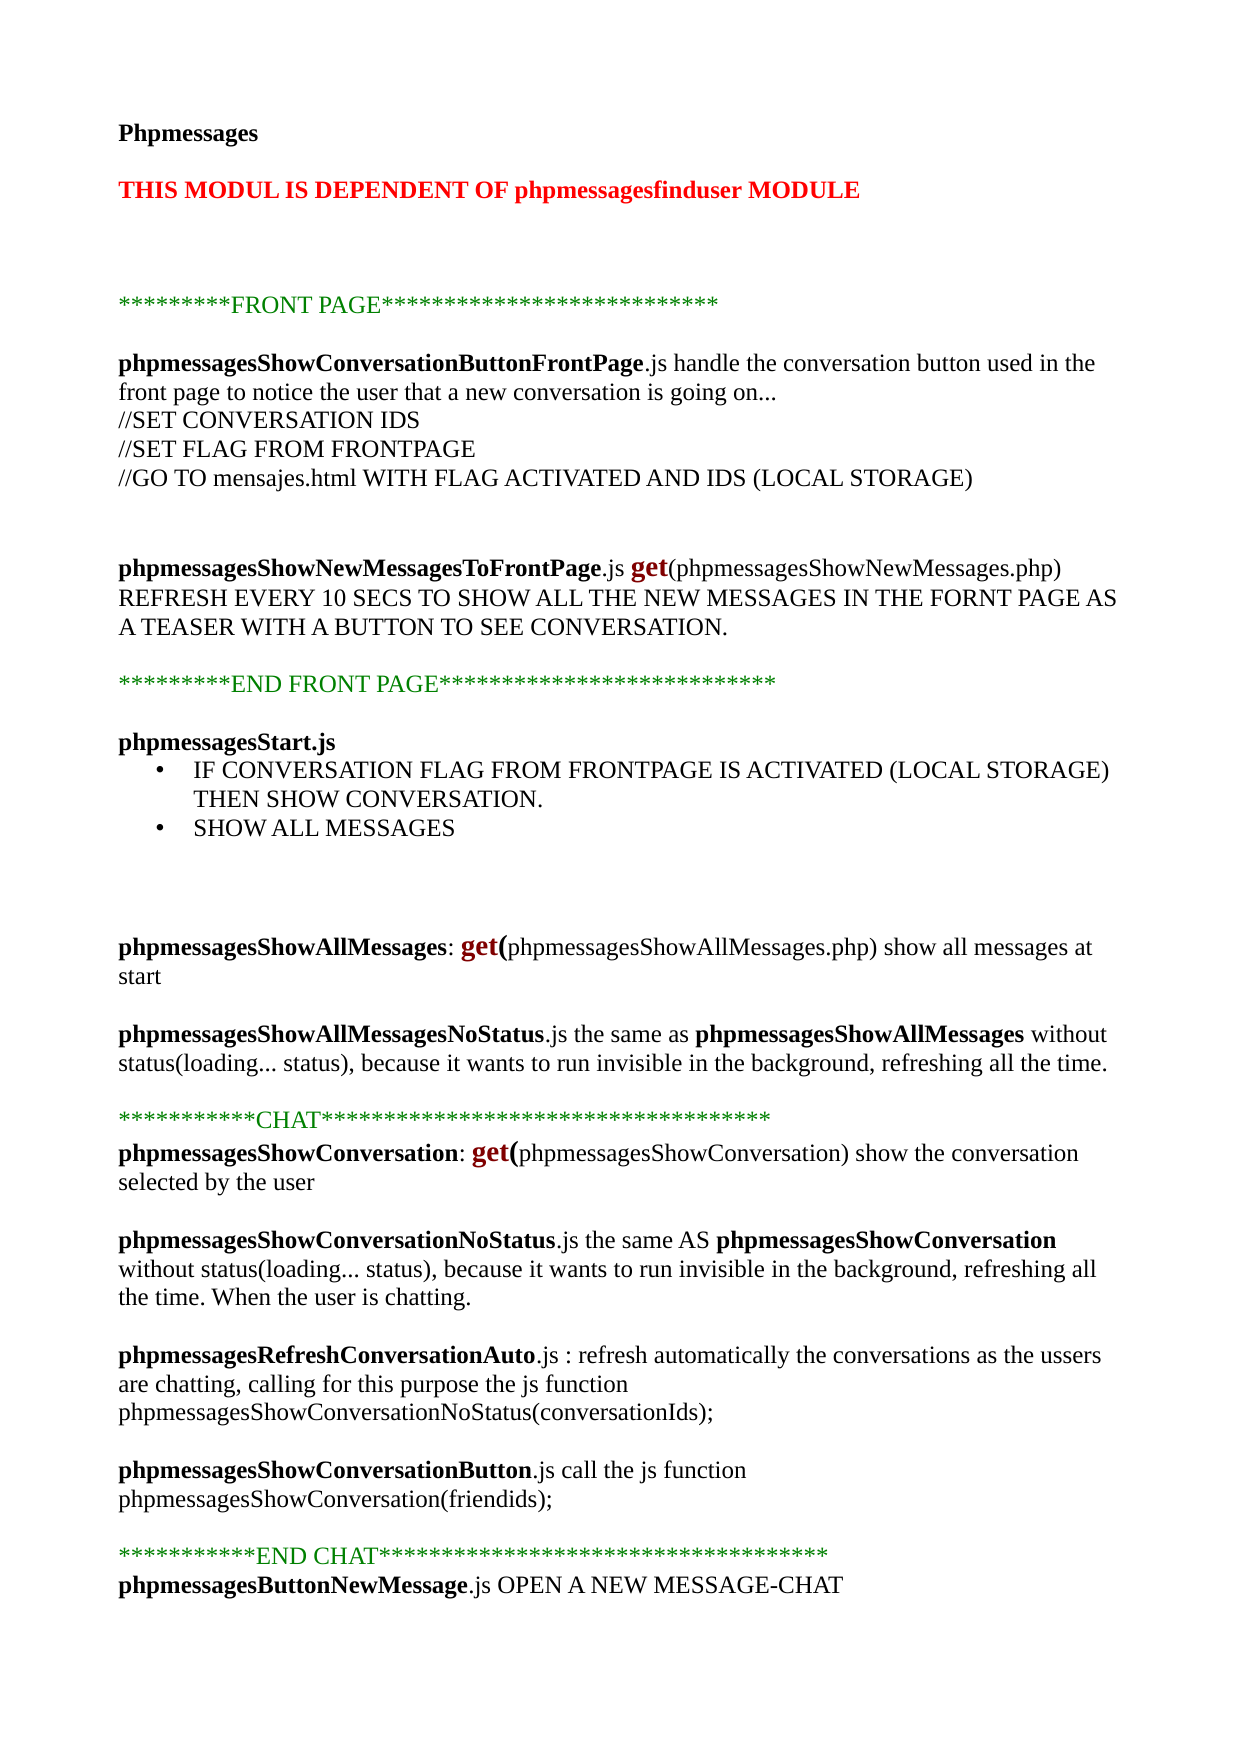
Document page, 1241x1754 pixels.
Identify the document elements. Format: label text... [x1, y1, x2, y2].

text *********END FRONT PAGE*************************** [118, 669, 1122, 698]
text phpmessagesStart.js [118, 727, 1122, 755]
text phpmessagesButtonNewMessage.js OPEN A NEW MESSAGE-CHAT [118, 1570, 1122, 1599]
text phpmessagesShowNewMessagesToFrontPage.js get(phpmessagesShowNewMessages.php) REFRESH EVERY 10 SECS TO SHOW ALL THE NEW MESSAGES IN THE FORNT PAGE AS A TEASER WITH A BUTTON TO SEE CONVERSATION. [118, 549, 1122, 640]
text *********FRONT PAGE*************************** [118, 291, 1122, 319]
text ***********CHAT************************************ [118, 1105, 1122, 1134]
text //SET FLAG FROM FRONTPAGE [118, 434, 1122, 463]
text Phpmessages [118, 118, 1122, 147]
list IF CONVERSATION FLAG FROM FRONTPAGE IS ACTIVATED (LOCAL STORAGE) THEN SHOW CONVERSATION. [156, 755, 1122, 813]
list SHOW ALL MESSAGES [156, 813, 1122, 842]
text phpmessagesShowConversationButtonFrontPage.js handle the conversation button used in the front page to notice the user that a new conversation is going on... [118, 348, 1122, 406]
text phpmessagesShowConversation: get(phpmessagesShowConversation) show the conversation selected by the user [118, 1134, 1122, 1196]
text ***********END CHAT************************************ [118, 1541, 1122, 1570]
text phpmessagesShowConversationButton.js call the js function phpmessagesShowConversation(friendids); [118, 1455, 1122, 1512]
text phpmessagesRefreshConversationAuto.js : refresh automatically the conversations as the ussers are chatting, calling for this purpose the js function phpmessagesShowConversationNoStatus(conversationIds); [118, 1340, 1122, 1426]
text phpmessagesShowAllMessagesNoStatus.js the same as phpmessagesShowAllMessages without status(loading... status), because it wants to run invisible in the background, refreshing all the time. [118, 1019, 1122, 1076]
text THIS MODUL IS DEPENDENT OF phpmessagesfinduser MODULE [118, 176, 1122, 204]
text //SET CONVERSATION IDS [118, 406, 1122, 434]
text phpmessagesShowAllMessages: get(phpmessagesShowAllMessages.php) show all messages at start [118, 928, 1122, 990]
text phpmessagesShowConversationNoStatus.js the same AS phpmessagesShowConversation without status(loading... status), because it wants to run invisible in the background, refreshing all the time. When the user is chatting. [118, 1225, 1122, 1311]
text //GO TO mensajes.html WITH FLAG ACTIVATED AND IDS (LOCAL STORAGE) [118, 463, 1122, 492]
